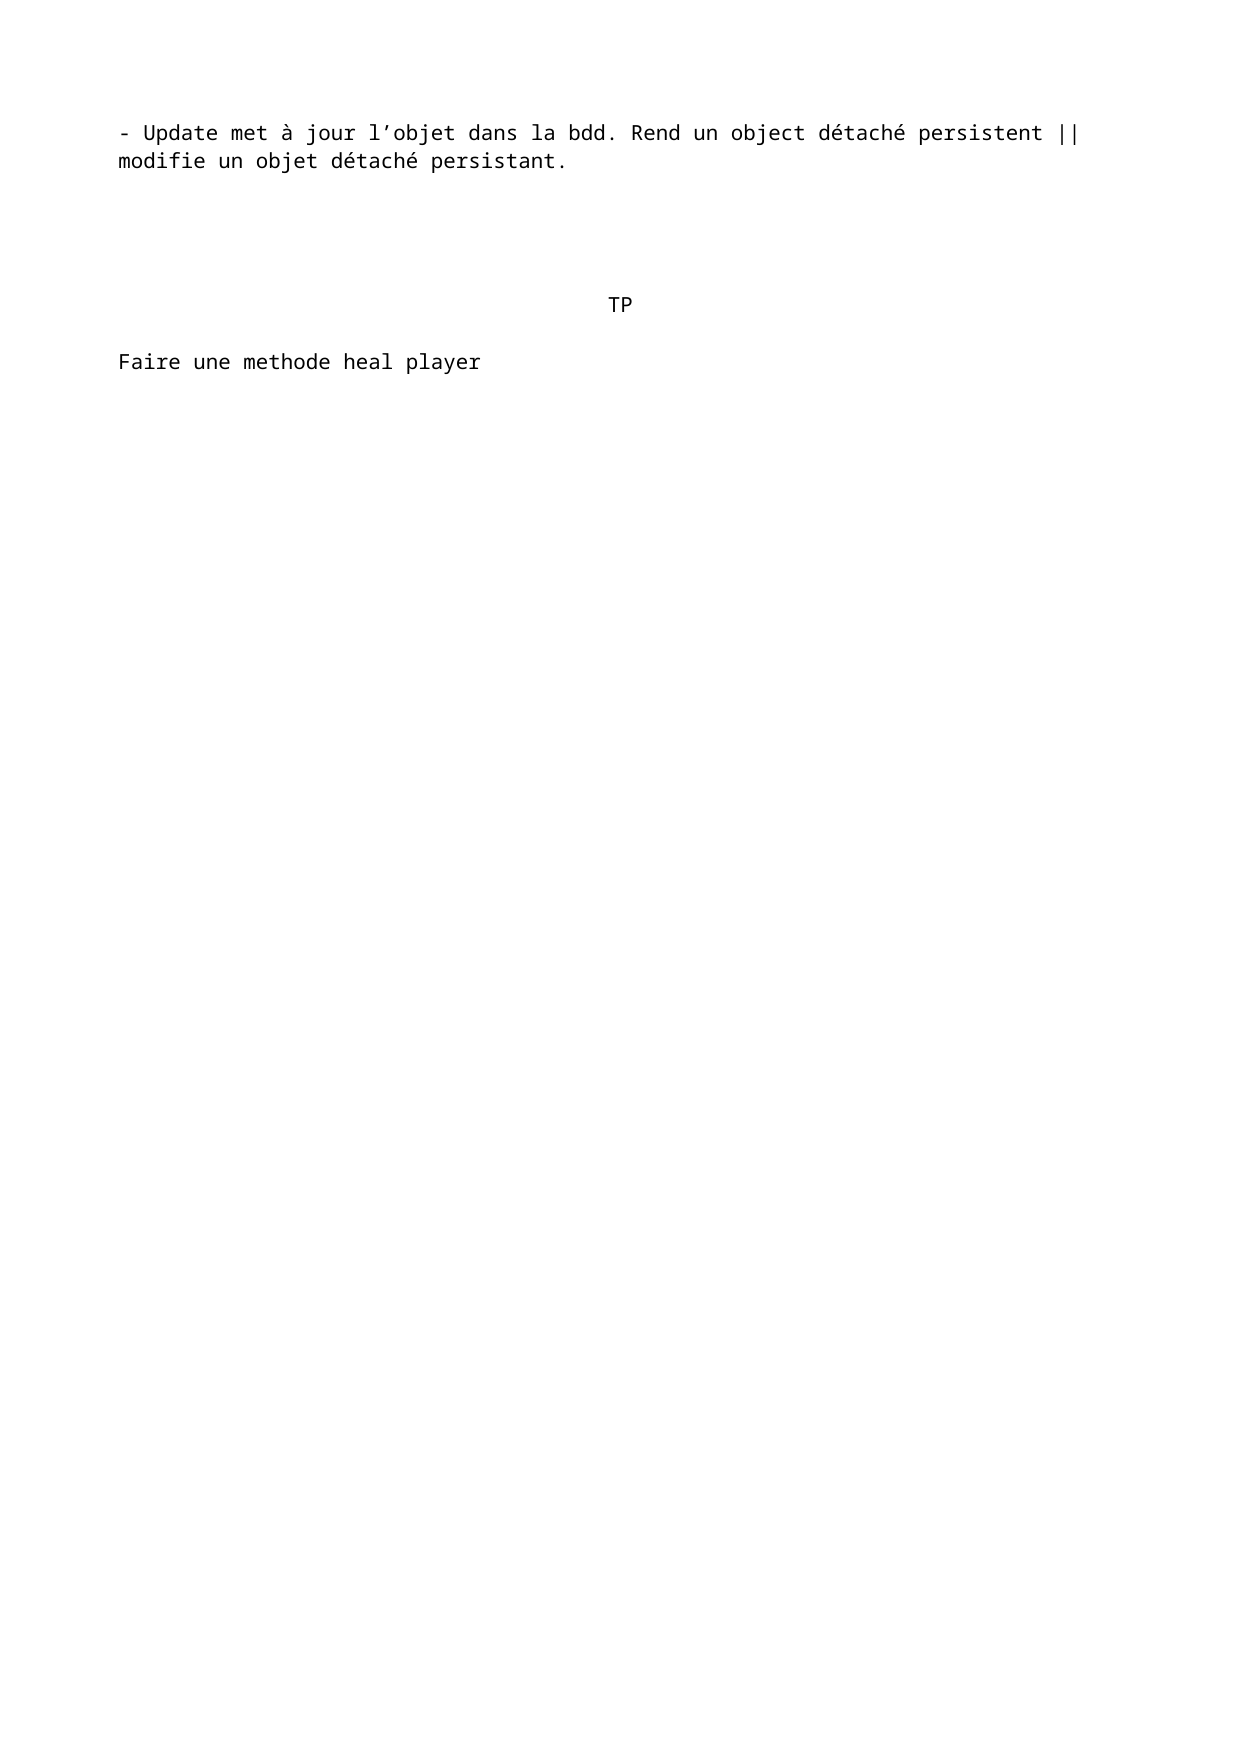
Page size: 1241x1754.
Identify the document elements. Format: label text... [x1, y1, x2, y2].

text - Update met à jour l’objet dans la bdd. Rend un object détaché persistent || modifie un objet détaché persistant. [118, 118, 1122, 175]
text Faire une methode heal player [118, 347, 1122, 376]
text TP [118, 290, 1122, 318]
